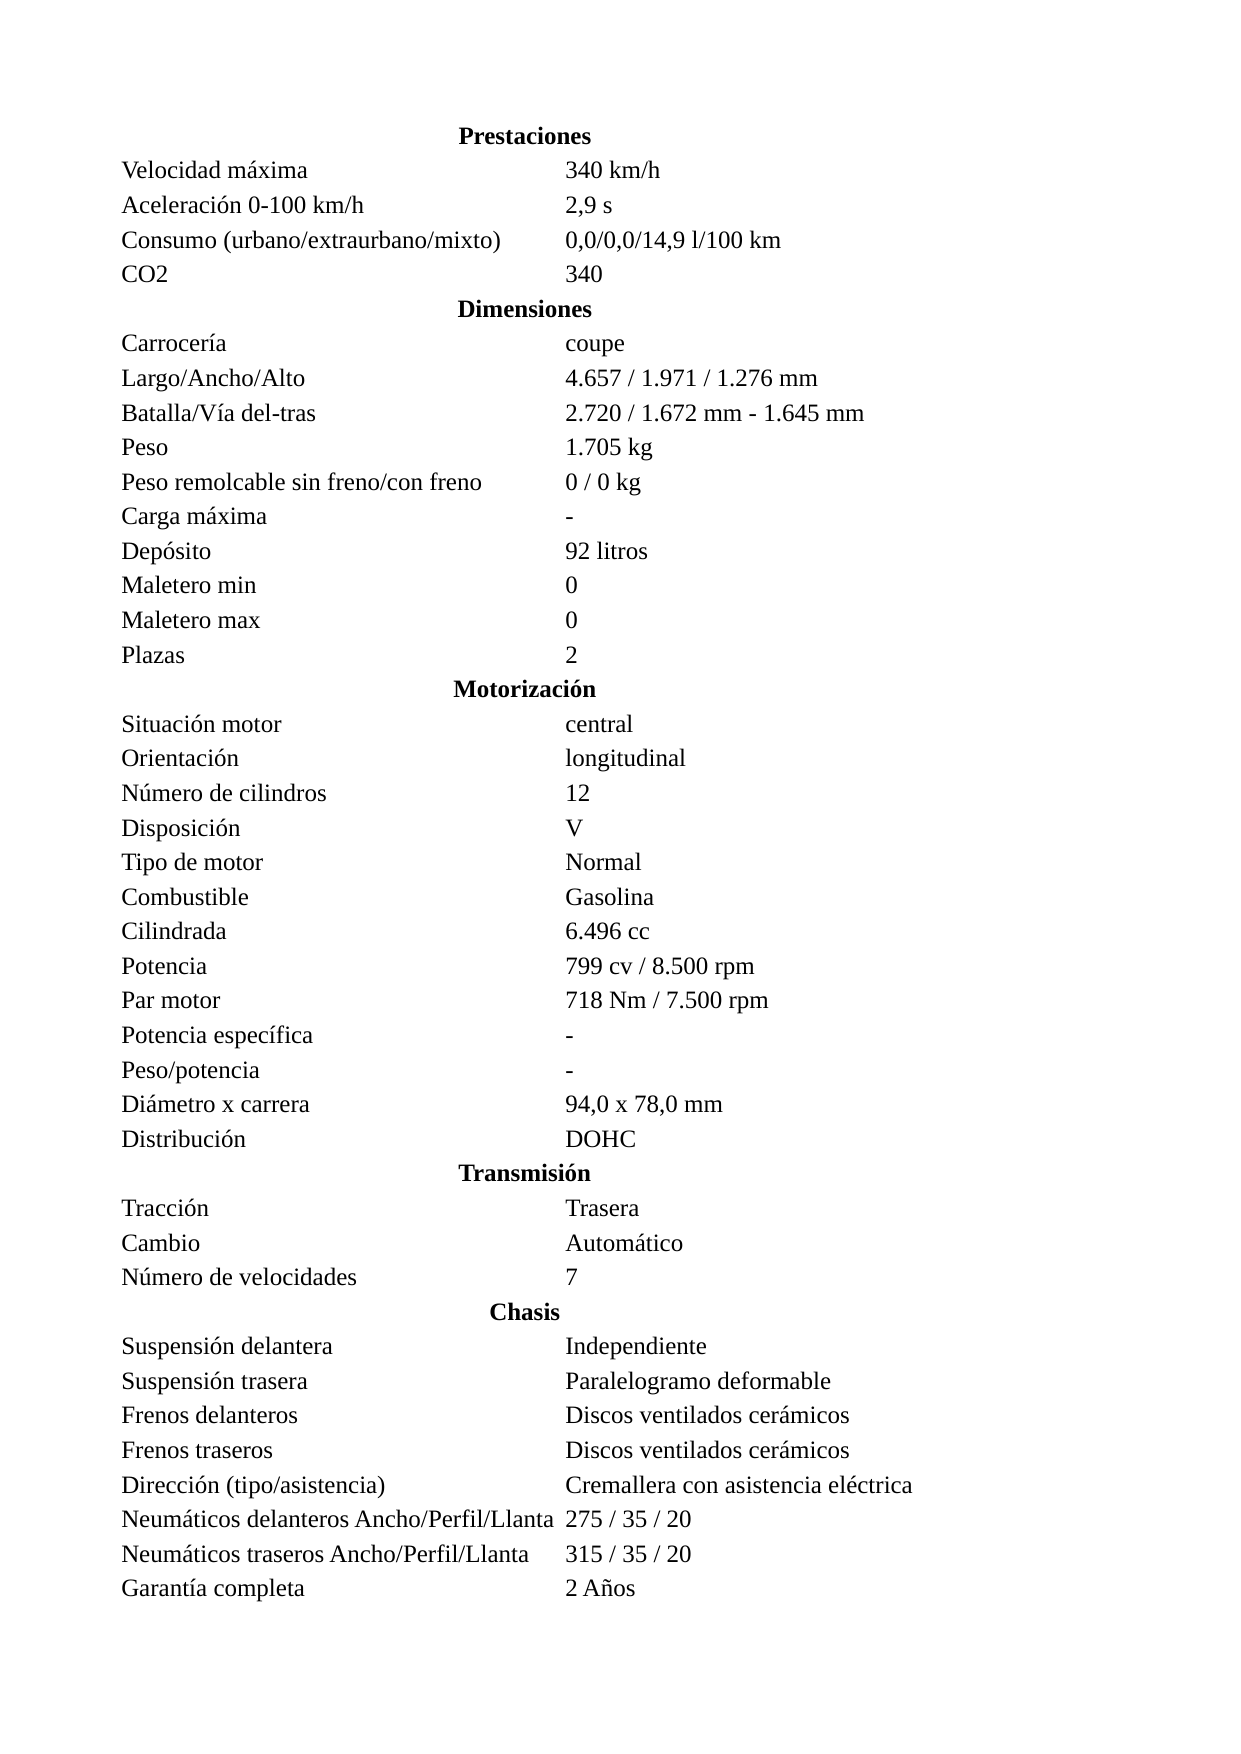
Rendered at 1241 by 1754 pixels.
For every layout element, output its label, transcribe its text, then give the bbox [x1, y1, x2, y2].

table_cell - [562, 499, 931, 533]
table_cell Suspensión trasera [118, 1363, 562, 1398]
table_cell Transmisión [118, 1156, 931, 1190]
table_cell Tracción [118, 1190, 562, 1225]
table_cell Neumáticos traseros Ancho/Perfil/Llanta [118, 1536, 562, 1571]
table_cell coupe [562, 326, 931, 360]
table_cell Discos ventilados cerámicos [562, 1432, 931, 1467]
table_cell Carrocería [118, 326, 562, 360]
table_cell Consumo (urbano/extraurbano/mixto) [118, 222, 562, 256]
table_cell V [562, 810, 931, 844]
table_cell Dimensiones [118, 291, 931, 326]
table_cell 2.720 / 1.672 mm - 1.645 mm [562, 395, 931, 429]
table_cell Disposición [118, 810, 562, 844]
table_cell Cambio [118, 1225, 562, 1259]
table_cell 92 litros [562, 533, 931, 568]
table_cell Trasera [562, 1190, 931, 1225]
table_header Prestaciones [118, 118, 931, 153]
table_cell 275 / 35 / 20 [562, 1501, 931, 1536]
table_cell Peso [118, 429, 562, 464]
table_cell 94,0 x 78,0 mm [562, 1086, 931, 1121]
table_cell Frenos delanteros [118, 1398, 562, 1432]
table_cell Número de cilindros [118, 775, 562, 810]
table_cell 340 km/h [562, 153, 931, 187]
table_cell 2 Años [562, 1571, 931, 1605]
table_cell Frenos traseros [118, 1432, 562, 1467]
table_cell longitudinal [562, 741, 931, 775]
table_cell Potencia [118, 948, 562, 983]
table_cell Orientación [118, 741, 562, 775]
table_cell 6.496 cc [562, 914, 931, 948]
table_cell Motorización [118, 671, 931, 706]
table_cell Número de velocidades [118, 1259, 562, 1294]
table_cell Situación motor [118, 706, 562, 741]
table_cell 0 / 0 kg [562, 464, 931, 498]
table_cell Depósito [118, 533, 562, 568]
table_cell Plazas [118, 637, 562, 671]
table_cell Velocidad máxima [118, 153, 562, 187]
table_cell 315 / 35 / 20 [562, 1536, 931, 1571]
table_cell Cremallera con asistencia eléctrica [562, 1467, 931, 1501]
table_cell Par motor [118, 983, 562, 1017]
table_cell DOHC [562, 1121, 931, 1156]
table_cell 718 Nm / 7.500 rpm [562, 983, 931, 1017]
table_cell Batalla/Vía del-tras [118, 395, 562, 429]
table_cell 799 cv / 8.500 rpm [562, 948, 931, 983]
table_cell Combustible [118, 879, 562, 913]
table_cell Independiente [562, 1329, 931, 1363]
table_cell Aceleración 0-100 km/h [118, 187, 562, 222]
table_cell Chasis [118, 1294, 931, 1328]
table_cell Paralelogramo deformable [562, 1363, 931, 1398]
table_cell Maletero min [118, 568, 562, 602]
table_cell Carga máxima [118, 499, 562, 533]
table_cell Garantía completa [118, 1571, 562, 1605]
table_cell 0,0/0,0/14,9 l/100 km [562, 222, 931, 256]
table_cell 4.657 / 1.971 / 1.276 mm [562, 360, 931, 395]
table_cell Normal [562, 844, 931, 879]
table_cell Suspensión delantera [118, 1329, 562, 1363]
table_cell 340 [562, 256, 931, 291]
table_cell 12 [562, 775, 931, 810]
table_cell 1.705 kg [562, 429, 931, 464]
table_cell Cilindrada [118, 914, 562, 948]
table_cell 0 [562, 602, 931, 637]
table_cell central [562, 706, 931, 741]
table_cell Dirección (tipo/asistencia) [118, 1467, 562, 1501]
table_cell Automático [562, 1225, 931, 1259]
table_cell Maletero max [118, 602, 562, 637]
table_cell Gasolina [562, 879, 931, 913]
table_cell Peso remolcable sin freno/con freno [118, 464, 562, 498]
table_cell Discos ventilados cerámicos [562, 1398, 931, 1432]
table_cell - [562, 1052, 931, 1086]
table_cell Neumáticos delanteros Ancho/Perfil/Llanta [118, 1501, 562, 1536]
table_cell Tipo de motor [118, 844, 562, 879]
table_cell Potencia específica [118, 1017, 562, 1052]
table_cell Distribución [118, 1121, 562, 1156]
table_cell Diámetro x carrera [118, 1086, 562, 1121]
table_cell Peso/potencia [118, 1052, 562, 1086]
table_cell 7 [562, 1259, 931, 1294]
table_cell - [562, 1017, 931, 1052]
table_cell 2,9 s [562, 187, 931, 222]
table_cell 2 [562, 637, 931, 671]
table_cell 0 [562, 568, 931, 602]
table_cell Largo/Ancho/Alto [118, 360, 562, 395]
table_cell CO2 [118, 256, 562, 291]
